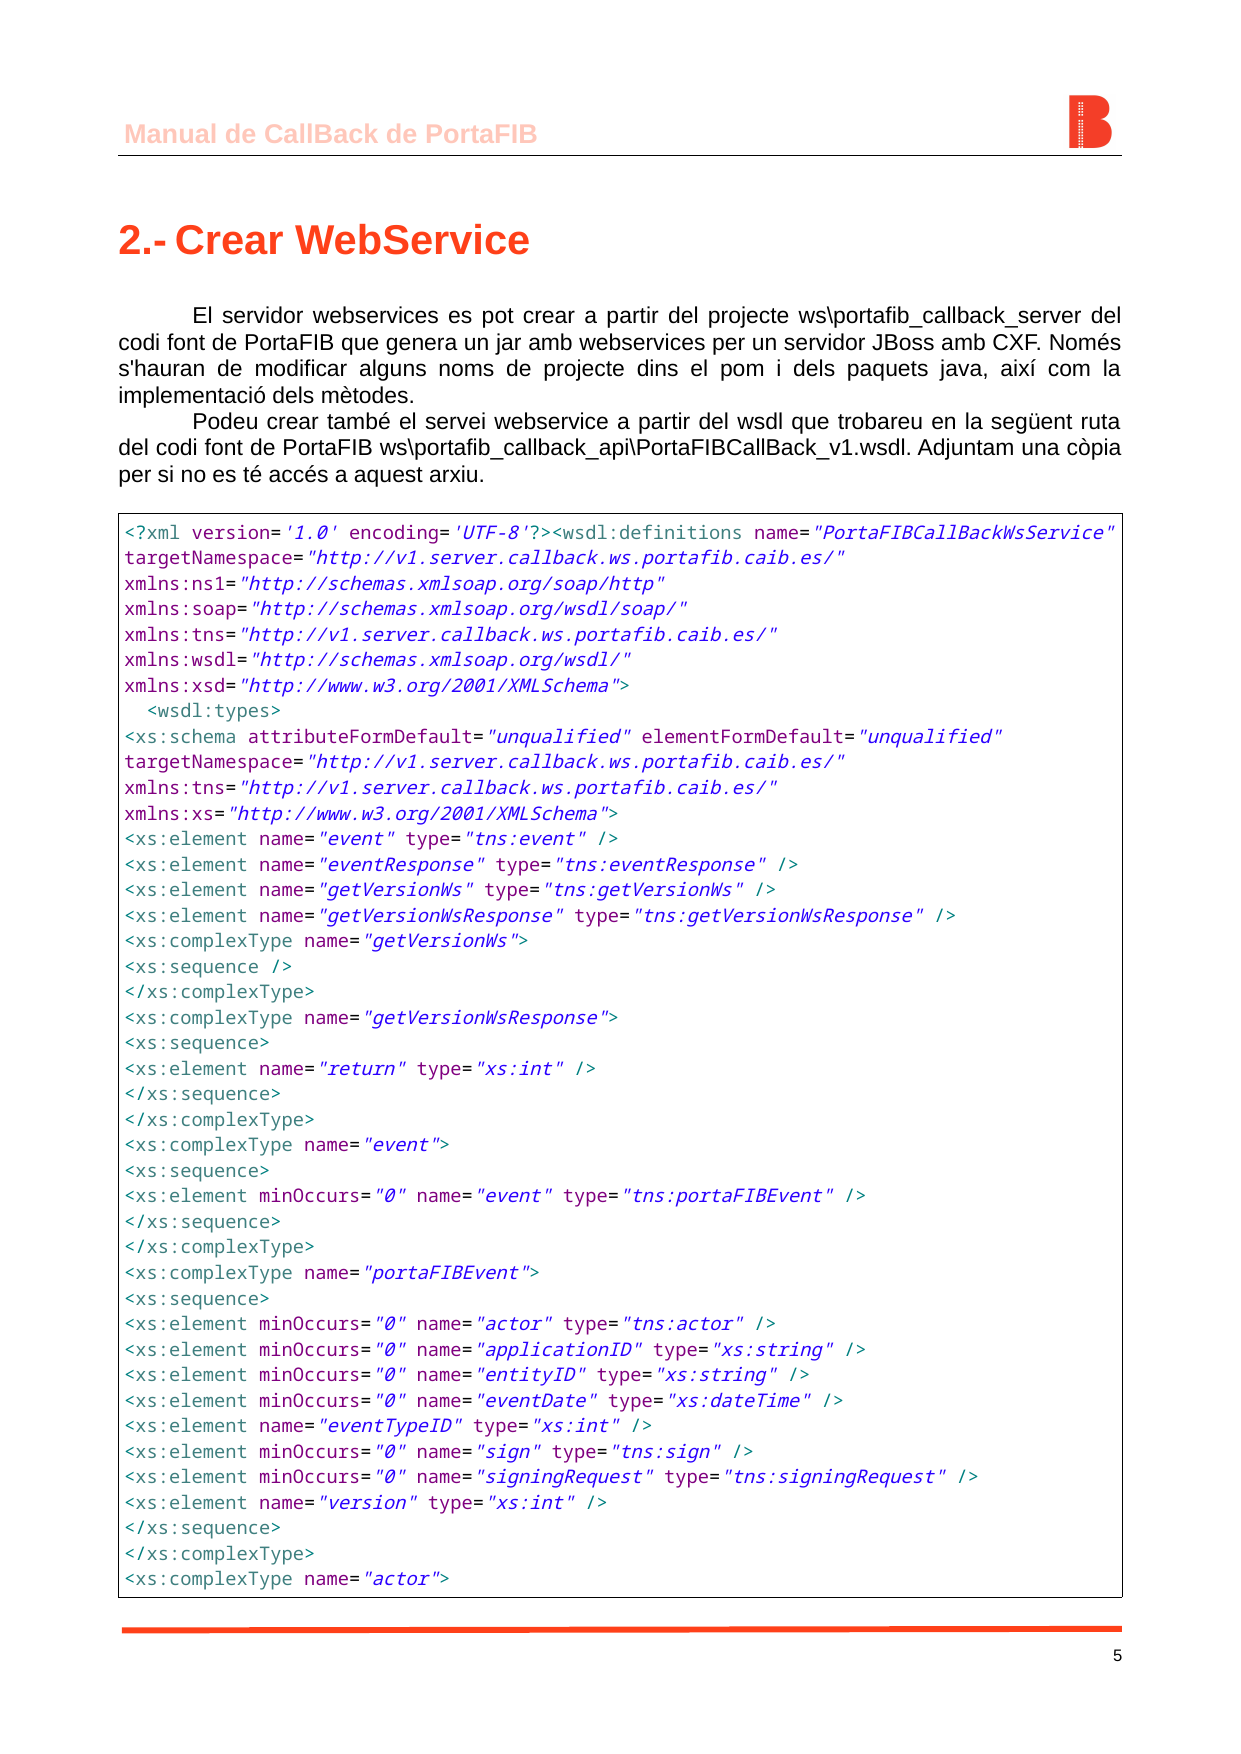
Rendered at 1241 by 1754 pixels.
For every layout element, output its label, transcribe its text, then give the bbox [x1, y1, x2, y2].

text El servidor webservices es pot crear a partir del projecte ws\portafib_callback_server del codi font de PortaFIB que genera un jar amb webservices per un servidor JBoss amb CXF. Només s'hauran de modificar alguns noms de projecte dins el pom i dels paquets java, així com la implementació dels mètodes. [118, 302, 1122, 408]
subtitle Crear WebService [118, 216, 1122, 264]
picture [1063, 94, 1117, 150]
table_header <?xml version='1.0' encoding='UTF-8'?><wsdl:definitions name="PortaFIBCallBackWsService" targetNamespace="http://v1.server.callback.ws.portafib.caib.es/" xmlns:ns1="http://schemas.xmlsoap.org/soap/http" xmlns:soap="http://schemas.xmlsoap.org/wsdl/soap/" xmlns:tns="http://v1.server.callback.ws.portafib.caib.es/" xmlns:wsdl="http://schemas.xmlsoap.org/wsdl/" xmlns:xsd="http://www.w3.org/2001/XMLSchema"> <wsdl:types> <xs:schema attributeFormDefault="unqualified" elementFormDefault="unqualified" targetNamespace="http://v1.server.callback.ws.portafib.caib.es/" xmlns:tns="http://v1.server.callback.ws.portafib.caib.es/" xmlns:xs="http://www.w3.org/2001/XMLSchema"> <xs:element name="event" type="tns:event" /> <xs:element name="eventResponse" type="tns:eventResponse" /> <xs:element name="getVersionWs" type="tns:getVersionWs" /> <xs:element name="getVersionWsResponse" type="tns:getVersionWsResponse" /> <xs:complexType name="getVersionWs"> <xs:sequence /> </xs:complexType> <xs:complexType name="getVersionWsResponse"> <xs:sequence> <xs:element name="return" type="xs:int" /> </xs:sequence> </xs:complexType> <xs:complexType name="event"> <xs:sequence> <xs:element minOccurs="0" name="event" type="tns:portaFIBEvent" /> </xs:sequence> </xs:complexType> <xs:complexType name="portaFIBEvent"> <xs:sequence> <xs:element minOccurs="0" name="actor" type="tns:actor" /> <xs:element minOccurs="0" name="applicationID" type="xs:string" /> <xs:element minOccurs="0" name="entityID" type="xs:string" /> <xs:element minOccurs="0" name="eventDate" type="xs:dateTime" /> <xs:element name="eventTypeID" type="xs:int" /> <xs:element minOccurs="0" name="sign" type="tns:sign" /> <xs:element minOccurs="0" name="signingRequest" type="tns:signingRequest" /> <xs:element name="version" type="xs:int" /> </xs:sequence> </xs:complexType> <xs:complexType name="actor"> [119, 514, 1122, 1597]
text Podeu crear també el servei webservice a partir del wsdl que trobareu en la següent ruta del codi font de PortaFIB ws\portafib_callback_api\PortaFIBCallBack_v1.wsdl. Adjuntam una còpia per si no es té accés a aquest arxiu. [118, 408, 1122, 487]
